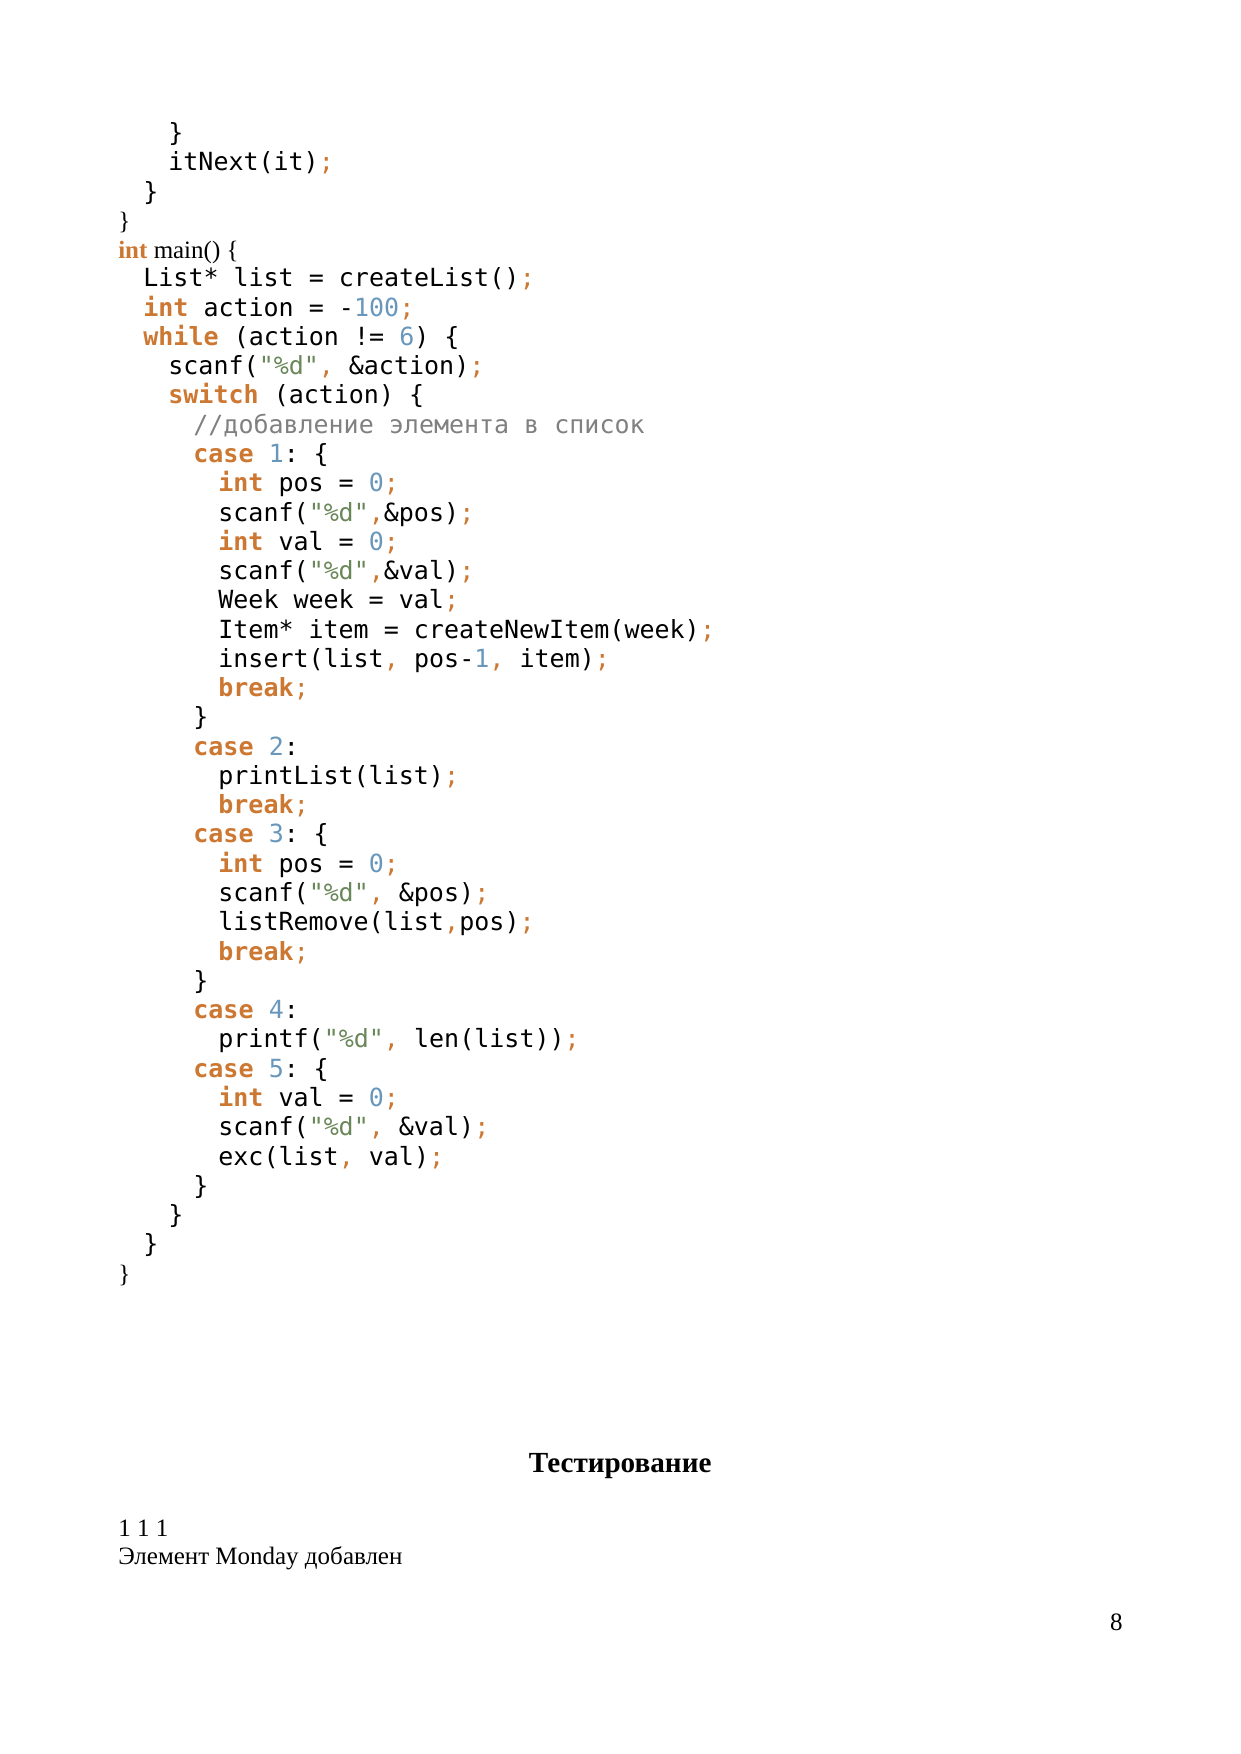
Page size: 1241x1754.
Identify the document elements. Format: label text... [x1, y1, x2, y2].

text scanf("%d", &val); [118, 1112, 1122, 1142]
text printf("%d", len(list)); [118, 1024, 1122, 1054]
text List* list = createList(); [118, 263, 1122, 293]
text } [118, 206, 1122, 235]
text case 3: { [118, 819, 1122, 849]
text while (action != 6) { [118, 322, 1122, 351]
text case 5: { [118, 1054, 1122, 1083]
text scanf("%d", &pos); [118, 878, 1122, 907]
text break; [118, 673, 1122, 702]
text int action = -100; [118, 293, 1122, 322]
text } [118, 1171, 1122, 1200]
list Тестирование [118, 1446, 1122, 1479]
text } [118, 1259, 1122, 1287]
text break; [118, 937, 1122, 966]
text } [118, 702, 1122, 732]
text int pos = 0; [118, 849, 1122, 878]
text case 4: [118, 995, 1122, 1024]
text int val = 0; [118, 1083, 1122, 1112]
text 1 1 1 [118, 1513, 1122, 1541]
text } [118, 1200, 1122, 1229]
text int val = 0; [118, 527, 1122, 556]
text } [118, 966, 1122, 995]
text //добавление элемента в список [118, 410, 1122, 439]
text scanf("%d",&val); [118, 556, 1122, 585]
text scanf("%d", &action); [118, 351, 1122, 381]
text } [118, 177, 1122, 206]
text } [118, 1229, 1122, 1259]
text listRemove(list,pos); [118, 907, 1122, 937]
text exc(list, val); [118, 1142, 1122, 1171]
text int pos = 0; [118, 468, 1122, 498]
text switch (action) { [118, 381, 1122, 410]
text int main() { [118, 235, 1122, 263]
text } [118, 118, 1122, 147]
text case 2: [118, 732, 1122, 761]
text scanf("%d",&pos); [118, 498, 1122, 527]
text case 1: { [118, 439, 1122, 468]
text itNext(it); [118, 147, 1122, 177]
text Week week = val; [118, 585, 1122, 615]
text Элемент Monday добавлен [118, 1541, 1122, 1570]
text printList(list); [118, 761, 1122, 790]
text break; [118, 790, 1122, 819]
text insert(list, pos-1, item); [118, 644, 1122, 673]
text Item* item = createNewItem(week); [118, 615, 1122, 644]
